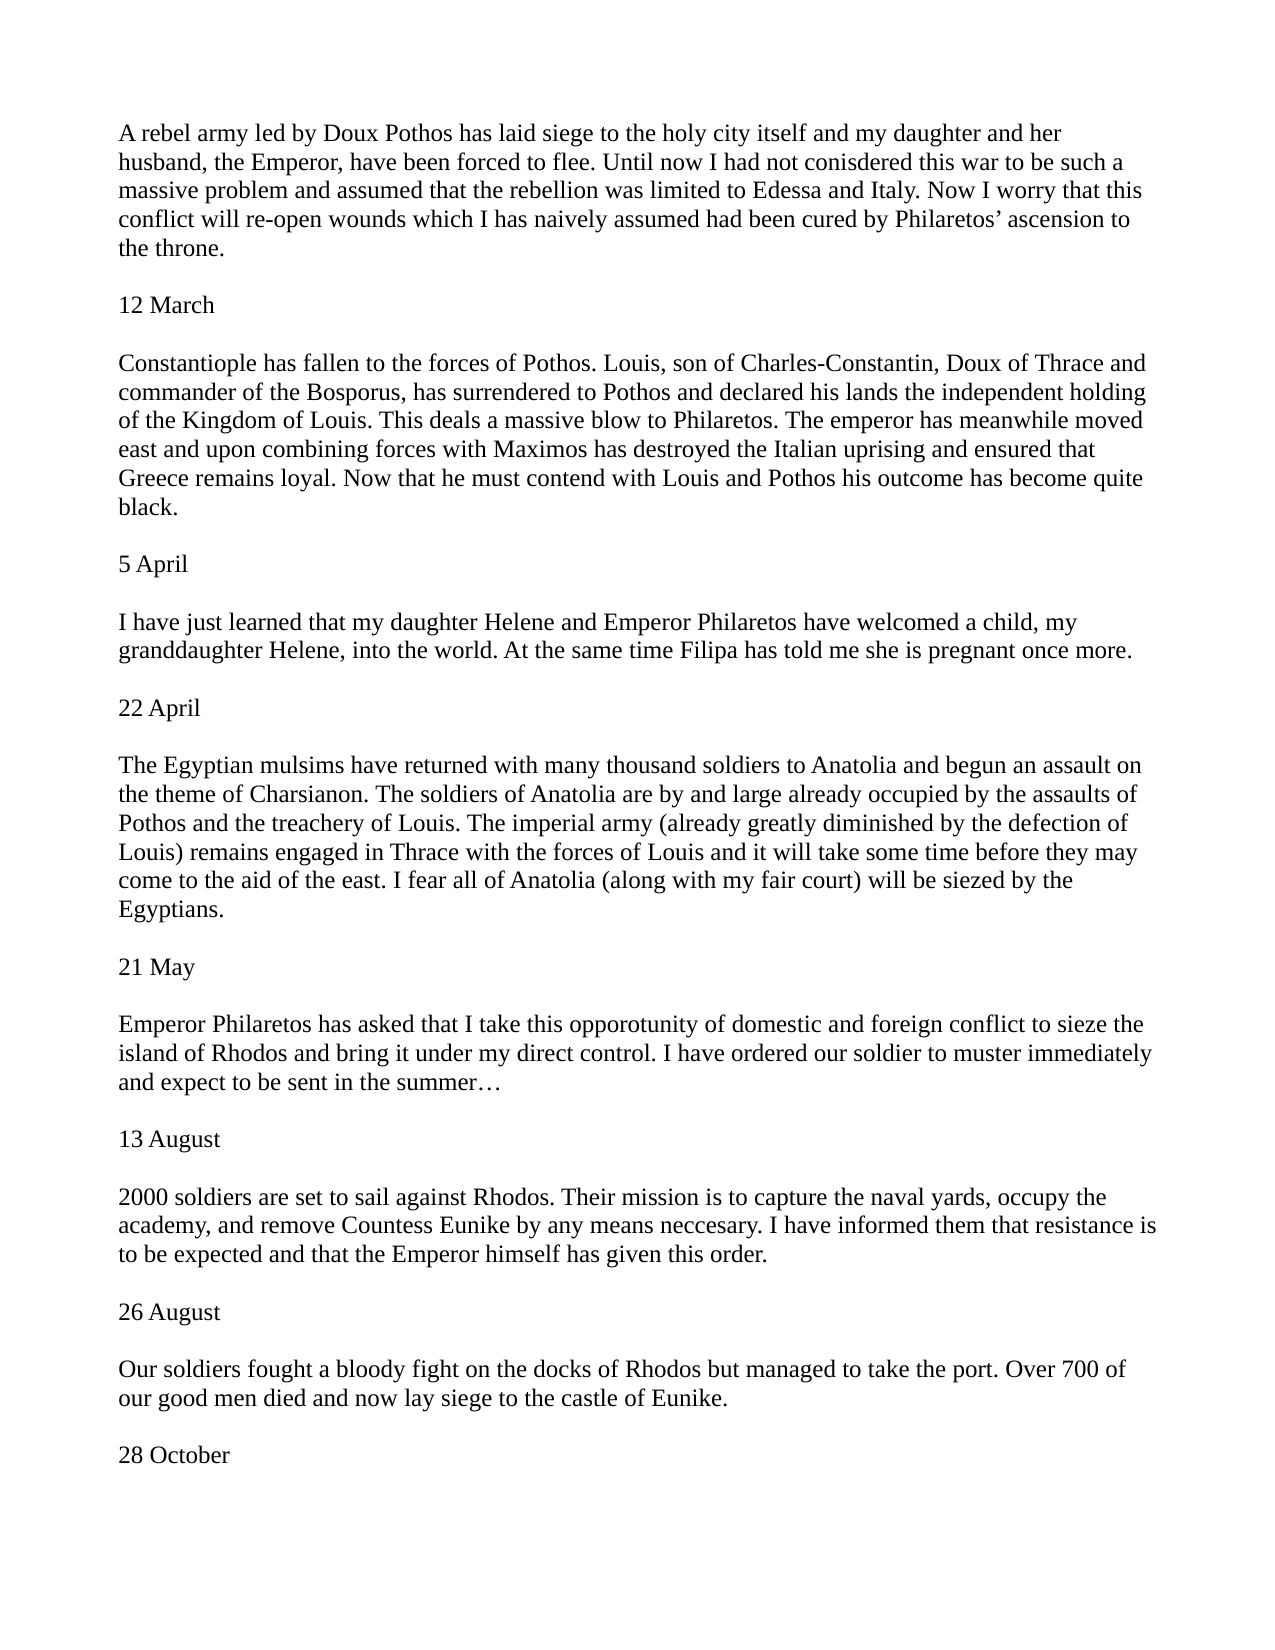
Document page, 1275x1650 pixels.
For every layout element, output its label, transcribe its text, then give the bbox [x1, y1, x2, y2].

text I have just learned that my daughter Helene and Emperor Philaretos have welcomed a child, my granddaughter Helene, into the world. At the same time Filipa has told me she is pregnant once more. [118, 607, 1157, 664]
text Our soldiers fought a bloody fight on the docks of Rhodos but managed to take the port. Over 700 of our good men died and now lay siege to the castle of Eunike. [118, 1354, 1157, 1412]
text 21 May [118, 952, 1157, 981]
text 5 April [118, 549, 1157, 578]
text 12 March [118, 291, 1157, 319]
text 22 April [118, 693, 1157, 722]
text 2000 soldiers are set to sail against Rhodos. Their mission is to capture the naval yards, occupy the academy, and remove Countess Eunike by any means neccesary. I have informed them that resistance is to be expected and that the Emperor himself has given this order. [118, 1182, 1157, 1268]
text 28 October [118, 1441, 1157, 1469]
text Constantiople has fallen to the forces of Pothos. Louis, son of Charles-Constantin, Doux of Thrace and commander of the Bosporus, has surrendered to Pothos and declared his lands the independent holding of the Kingdom of Louis. This deals a massive blow to Philaretos. The emperor has meanwhile moved east and upon combining forces with Maximos has destroyed the Italian uprising and ensured that Greece remains loyal. Now that he must contend with Louis and Pothos his outcome has become quite black. [118, 348, 1157, 521]
text 26 August [118, 1297, 1157, 1326]
text A rebel army led by Doux Pothos has laid siege to the holy city itself and my daughter and her husband, the Emperor, have been forced to flee. Until now I had not conisdered this war to be such a massive problem and assumed that the rebellion was limited to Edessa and Italy. Now I worry that this conflict will re-open wounds which I has naively assumed had been cured by Philaretos’ ascension to the throne. [118, 118, 1157, 262]
text Emperor Philaretos has asked that I take this opporotunity of domestic and foreign conflict to sieze the island of Rhodos and bring it under my direct control. I have ordered our soldier to muster immediately and expect to be sent in the summer… [118, 1009, 1157, 1096]
text The Egyptian mulsims have returned with many thousand soldiers to Anatolia and begun an assault on the theme of Charsianon. The soldiers of Anatolia are by and large already occupied by the assaults of Pothos and the treachery of Louis. The imperial army (already greatly diminished by the defection of Louis) remains engaged in Thrace with the forces of Louis and it will take some time before they may come to the aid of the east. I fear all of Anatolia (along with my fair court) will be siezed by the Egyptians. [118, 751, 1157, 923]
text 13 August [118, 1124, 1157, 1153]
